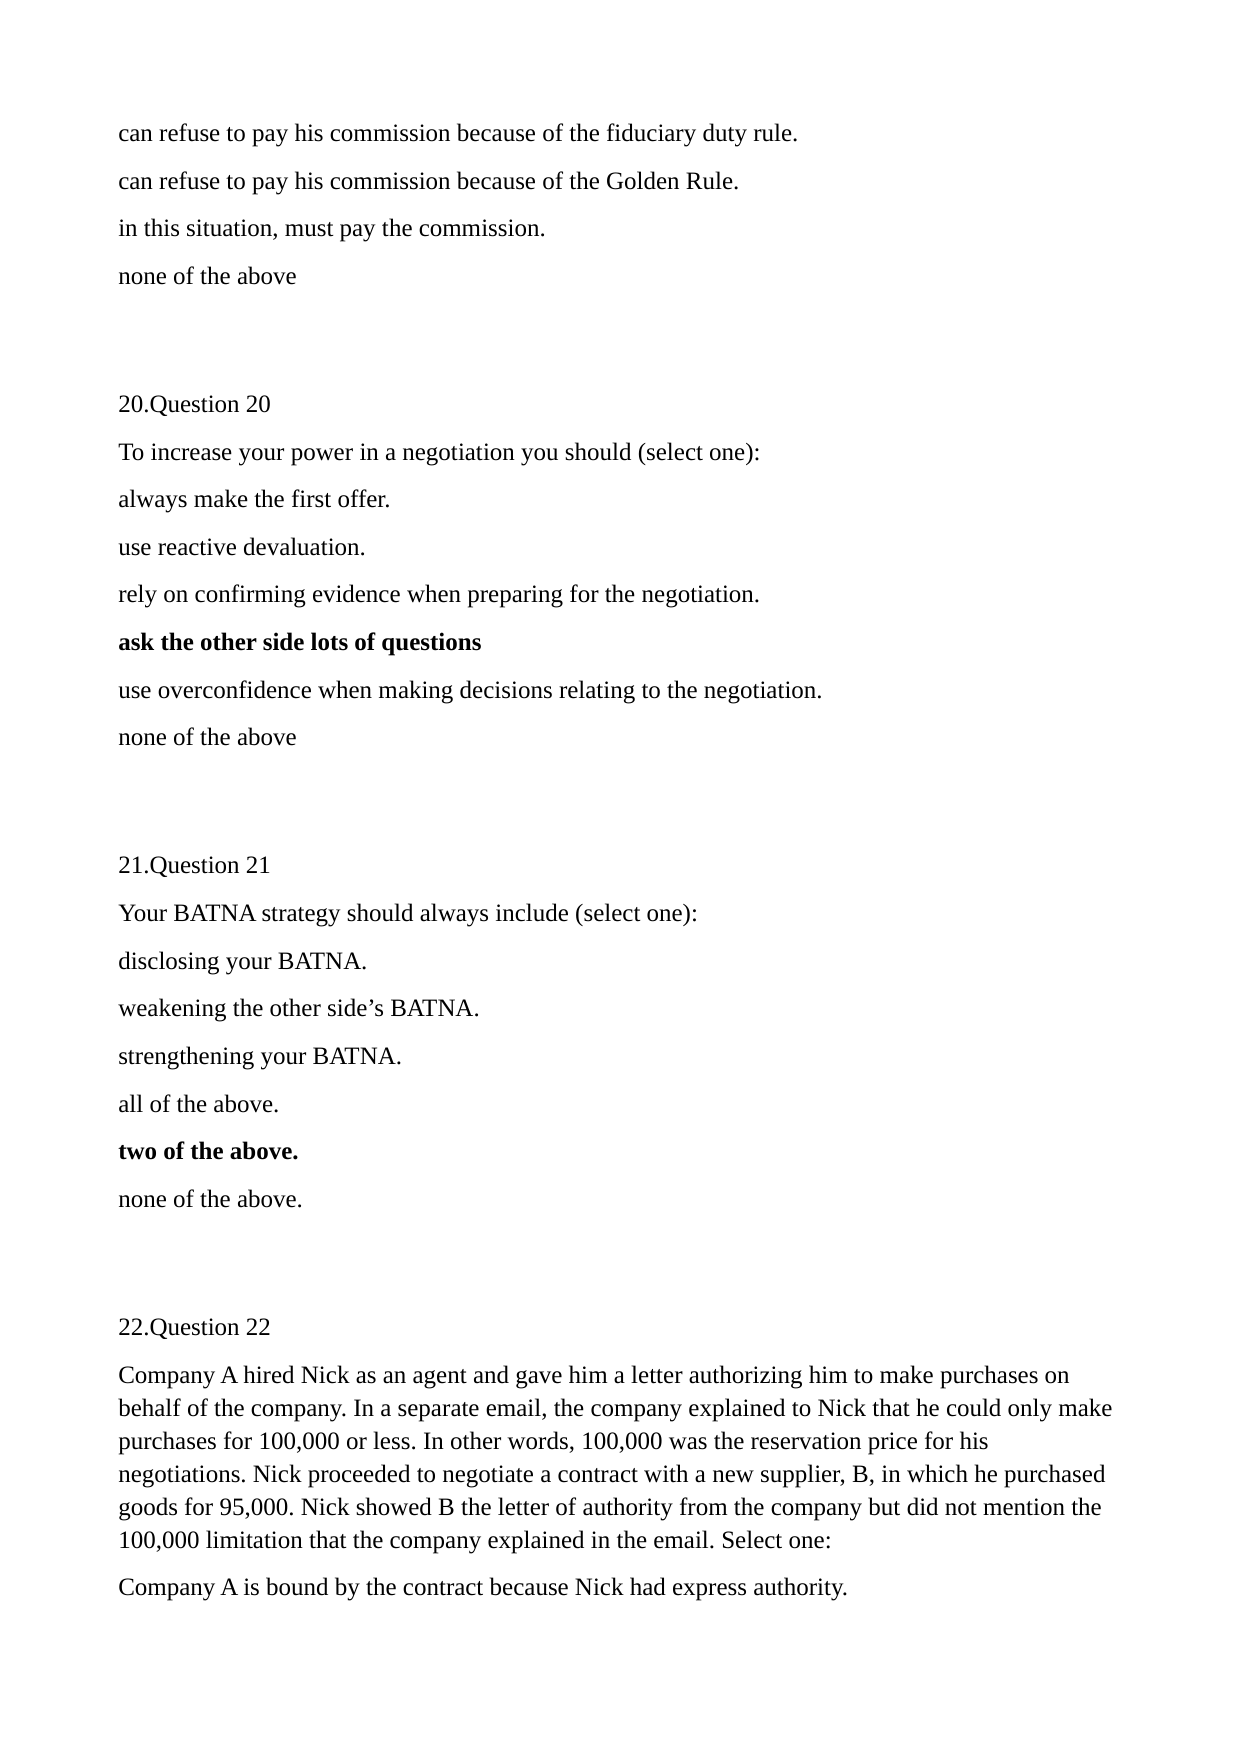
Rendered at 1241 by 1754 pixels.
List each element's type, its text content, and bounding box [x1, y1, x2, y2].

text 21.Question 21 [118, 851, 1122, 879]
text none of the above [118, 261, 1122, 290]
text use overconfidence when making decisions relating to the negotiation. [118, 675, 1122, 703]
text always make the first offer. [118, 484, 1122, 513]
text ask the other side lots of questions [118, 627, 1122, 656]
text all of the above. [118, 1089, 1122, 1117]
text can refuse to pay his commission because of the Golden Rule. [118, 166, 1122, 194]
text rely on confirming evidence when preparing for the negotiation. [118, 579, 1122, 608]
text none of the above. [118, 1184, 1122, 1213]
text 22.Question 22 [118, 1312, 1122, 1341]
text use reactive devaluation. [118, 532, 1122, 561]
text Your BATNA strategy should always include (select one): [118, 898, 1122, 927]
text weakening the other side’s BATNA. [118, 993, 1122, 1022]
text in this situation, must pay the commission. [118, 213, 1122, 242]
text two of the above. [118, 1136, 1122, 1165]
text none of the above [118, 722, 1122, 751]
text 20.Question 20 [118, 389, 1122, 418]
text can refuse to pay his commission because of the fiduciary duty rule. [118, 118, 1122, 147]
text disclosing your BATNA. [118, 946, 1122, 974]
text To increase your power in a negotiation you should (select one): [118, 437, 1122, 466]
text Company A hired Nick as an agent and gave him a letter authorizing him to make purchases on behalf of the company. In a separate email, the company explained to Nick that he could only make purchases for 100,000 or less. In other words, 100,000 was the reservation price for his negotiations. Nick proceeded to negotiate a contract with a new supplier, B, in which he purchased goods for 95,000. Nick showed B the letter of authority from the company but did not mention the 100,000 limitation that the company explained in the email. Select one: [118, 1360, 1122, 1553]
text Company A is bound by the contract because Nick had express authority. [118, 1572, 1122, 1601]
text strengthening your BATNA. [118, 1041, 1122, 1070]
